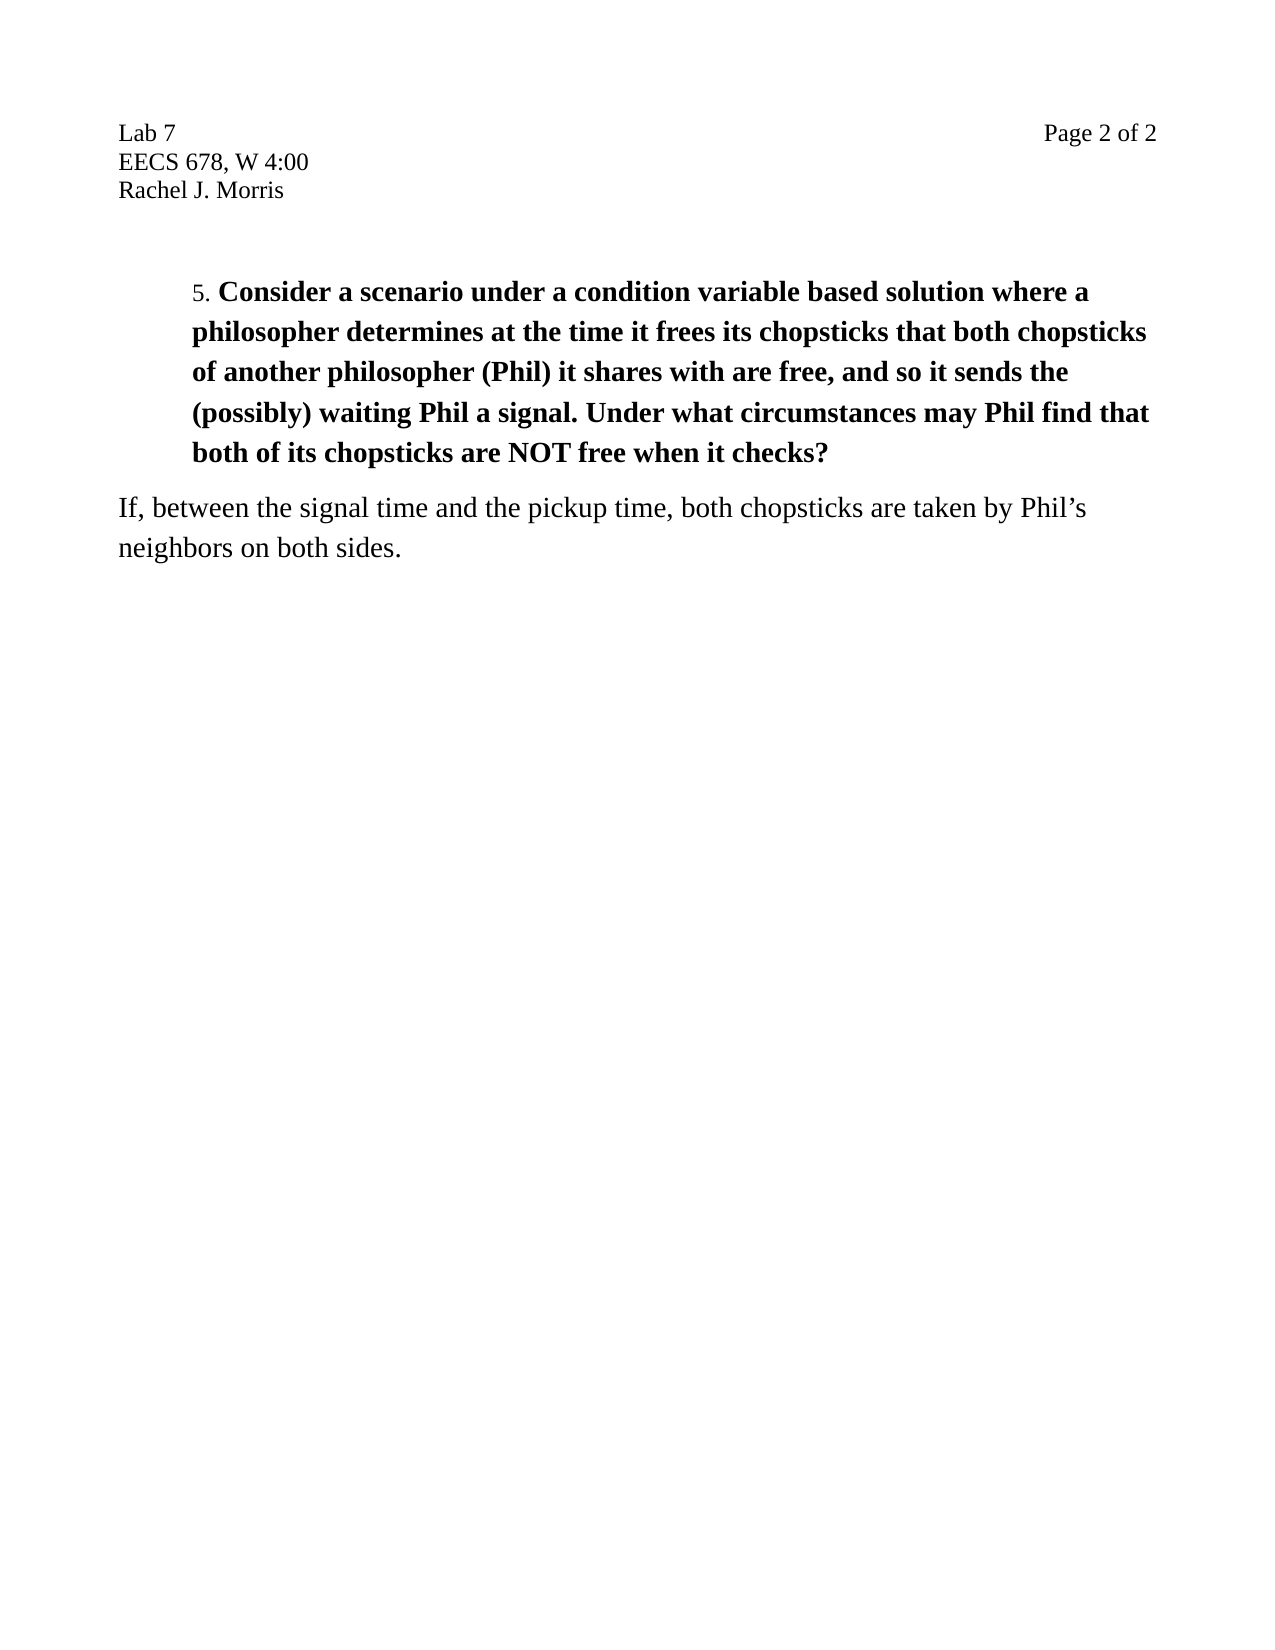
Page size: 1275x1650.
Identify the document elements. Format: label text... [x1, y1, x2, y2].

text If, between the signal time and the pickup time, both chopsticks are taken by Phil’s neighbors on both sides. [118, 490, 1157, 563]
list Consider a scenario under a condition variable based solution where a philosopher determines at the time it frees its chopsticks that both chopsticks of another philosopher (Phil) it shares with are free, and so it sends the (possibly) waiting Phil a signal. Under what circumstances may Phil find that both of its chopsticks are NOT free when it checks? [118, 274, 1157, 468]
